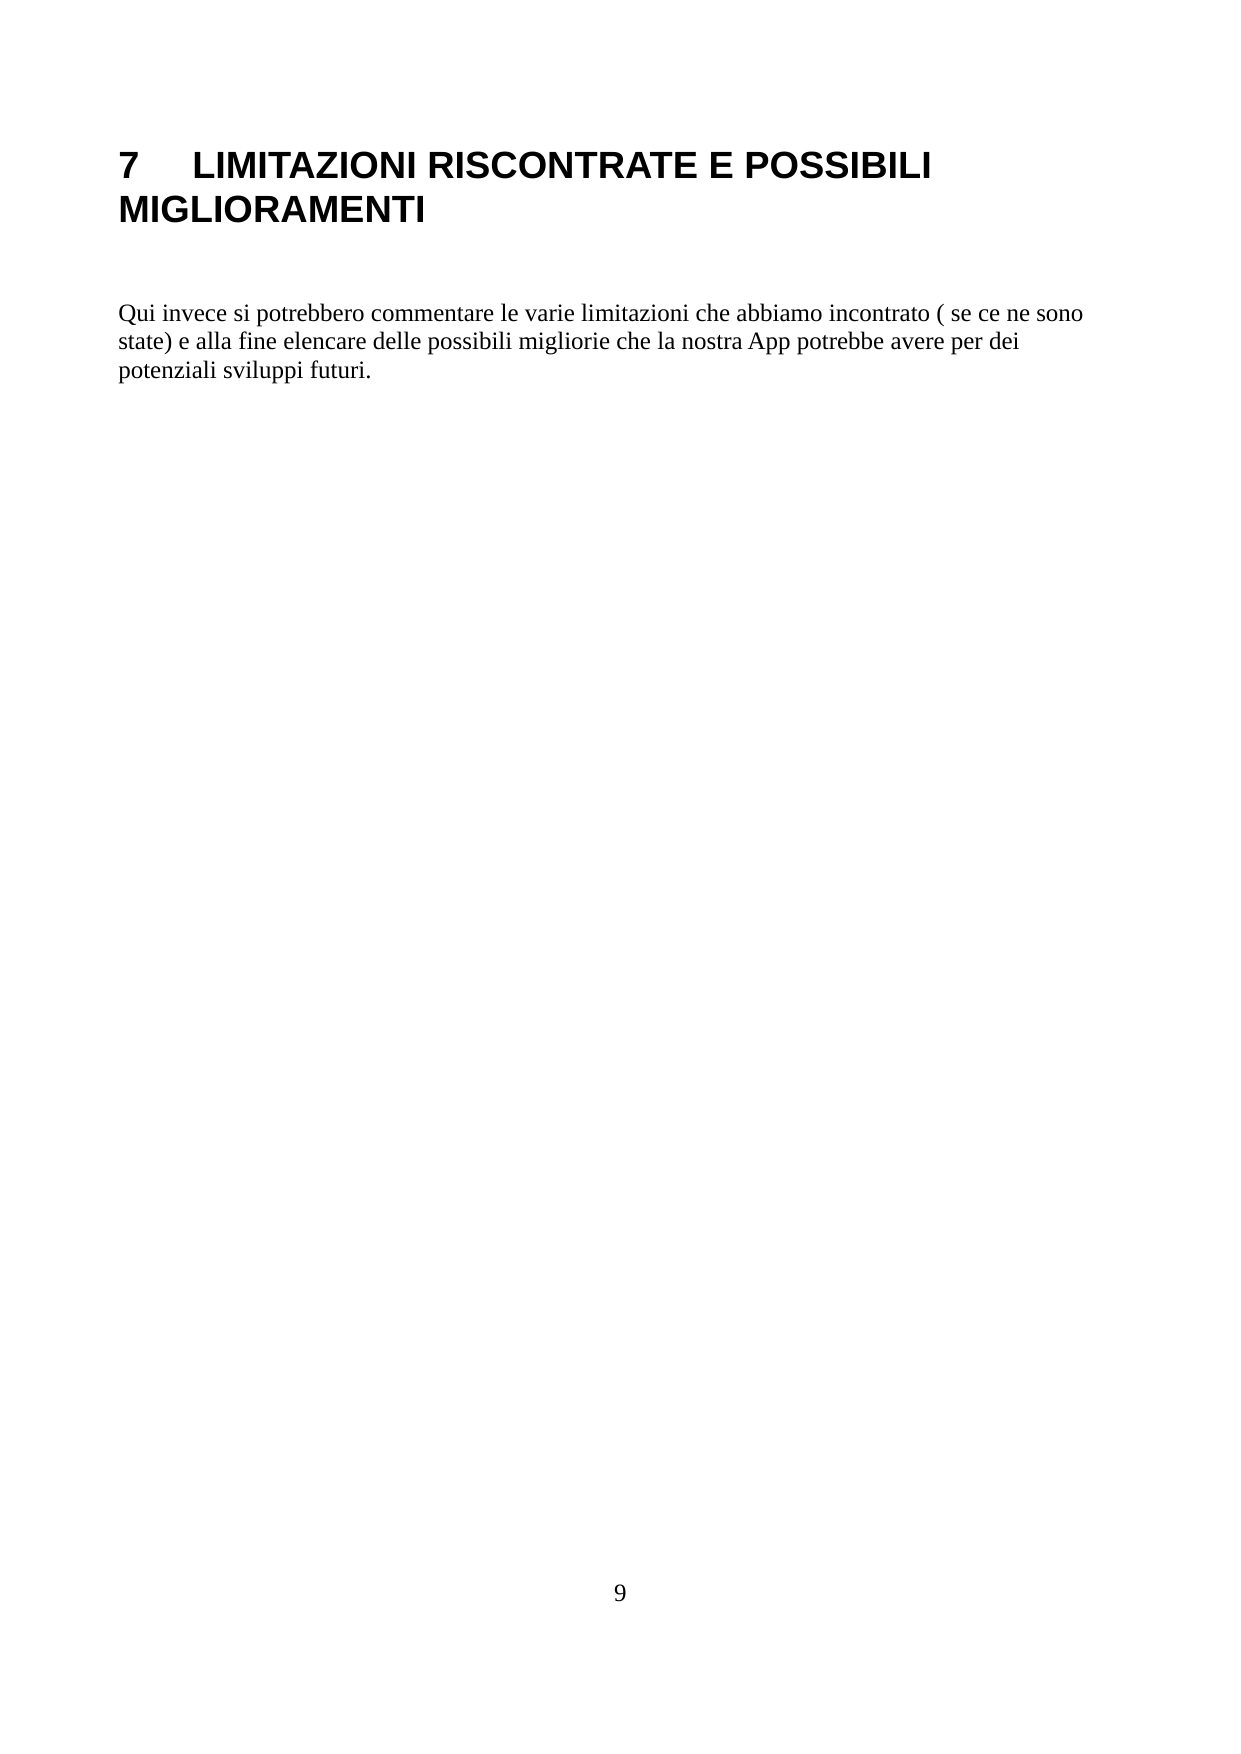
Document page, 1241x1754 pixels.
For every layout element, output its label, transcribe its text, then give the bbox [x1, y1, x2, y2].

subtitle 7 LIMITAZIONI RISCONTRATE E POSSIBILI MIGLIORAMENTI [118, 143, 1122, 230]
text Qui invece si potrebbero commentare le varie limitazioni che abbiamo incontrato ( se ce ne sono state) e alla fine elencare delle possibili migliorie che la nostra App potrebbe avere per dei potenziali sviluppi futuri. [118, 298, 1122, 384]
